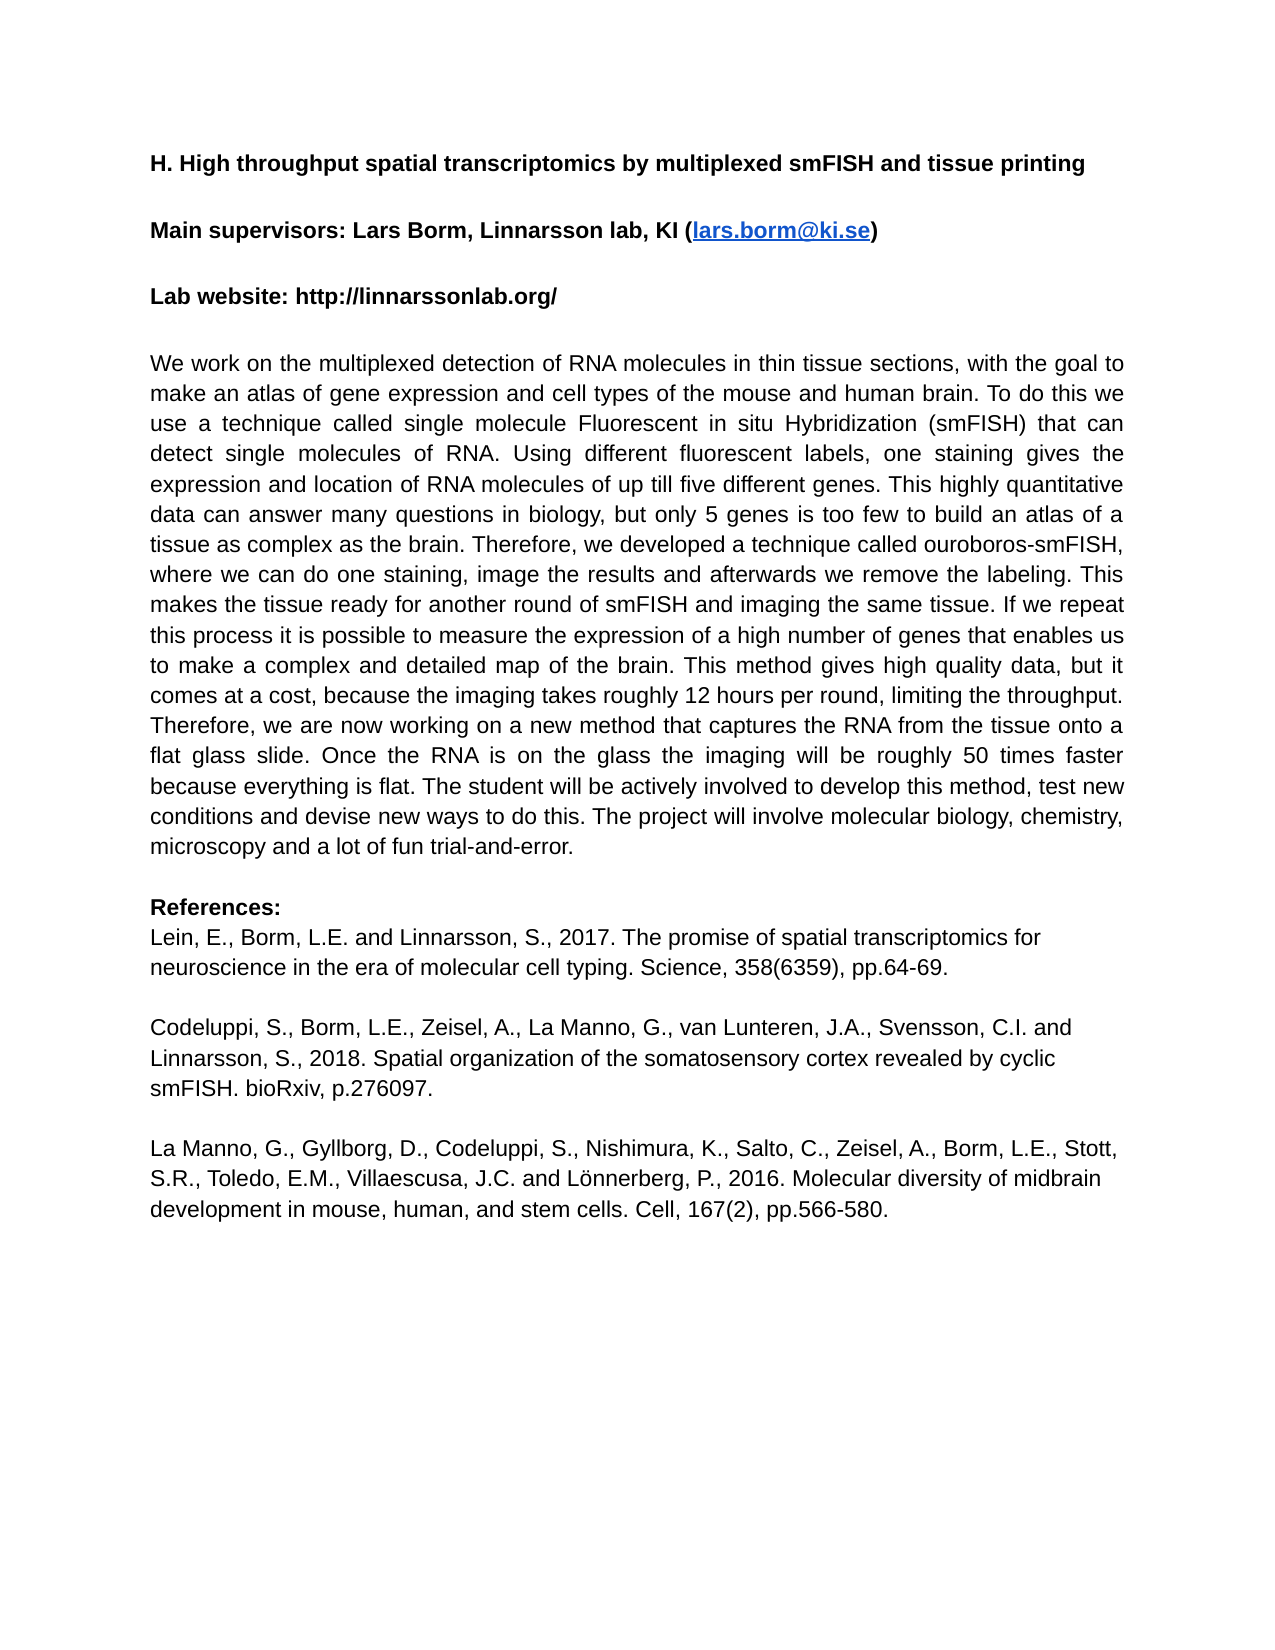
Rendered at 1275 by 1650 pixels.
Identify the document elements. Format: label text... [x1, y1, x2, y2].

text La Manno, G., Gyllborg, D., Codeluppi, S., Nishimura, K., Salto, C., Zeisel, A., Borm, L.E., Stott, S.R., Toledo, E.M., Villaescusa, J.C. and Lönnerberg, P., 2016. Molecular diversity of midbrain development in mouse, human, and stem cells. Cell, 167(2), pp.566-580. [150, 1135, 1125, 1222]
text Codeluppi, S., Borm, L.E., Zeisel, A., La Manno, G., van Lunteren, J.A., Svensson, C.I. and Linnarsson, S., 2018. Spatial organization of the somatosensory cortex revealed by cyclic smFISH. bioRxiv, p.276097. [150, 1014, 1125, 1101]
subtitle Main supervisors: Lars Borm, Linnarsson lab, KI (lars.borm@ki.se) [878, 217, 1125, 243]
subtitle Lab website: http://linnarssonlab.org/ [557, 283, 1125, 309]
text Lein, E., Borm, L.E. and Linnarsson, S., 2017. The promise of spatial transcriptomics for neuroscience in the era of molecular cell typing. Science, 358(6359), pp.64-69. [150, 924, 1125, 980]
text References: [150, 893, 1125, 920]
text We work on the multiplexed detection of RNA molecules in thin tissue sections, with the goal to make an atlas of gene expression and cell types of the mouse and human brain. To do this we use a technique called single molecule Fluorescent in situ Hybridization (smFISH) that can detect single molecules of RNA. Using different fluorescent labels, one staining gives the expression and location of RNA molecules of up till five different genes. This highly quantitative data can answer many questions in biology, but only 5 genes is too few to build an atlas of a tissue as complex as the brain. Therefore, we developed a technique called ouroboros-smFISH, where we can do one staining, image the results and afterwards we remove the labeling. This makes the tissue ready for another round of smFISH and imaging the same tissue. If we repeat this process it is possible to measure the expression of a high number of genes that enables us to make a complex and detailed map of the brain. This method gives high quality data, but it comes at a cost, because the imaging takes roughly 12 hours per round, limiting the throughput. Therefore, we are now working on a new method that captures the RNA from the tissue onto a flat glass slide. Once the RNA is on the glass the imaging will be roughly 50 times faster because everything is flat. The student will be actively involved to develop this method, test new conditions and devise new ways to do this. The project will involve molecular biology, chemistry, microscopy and a lot of fun trial-and-error. [150, 350, 1125, 859]
